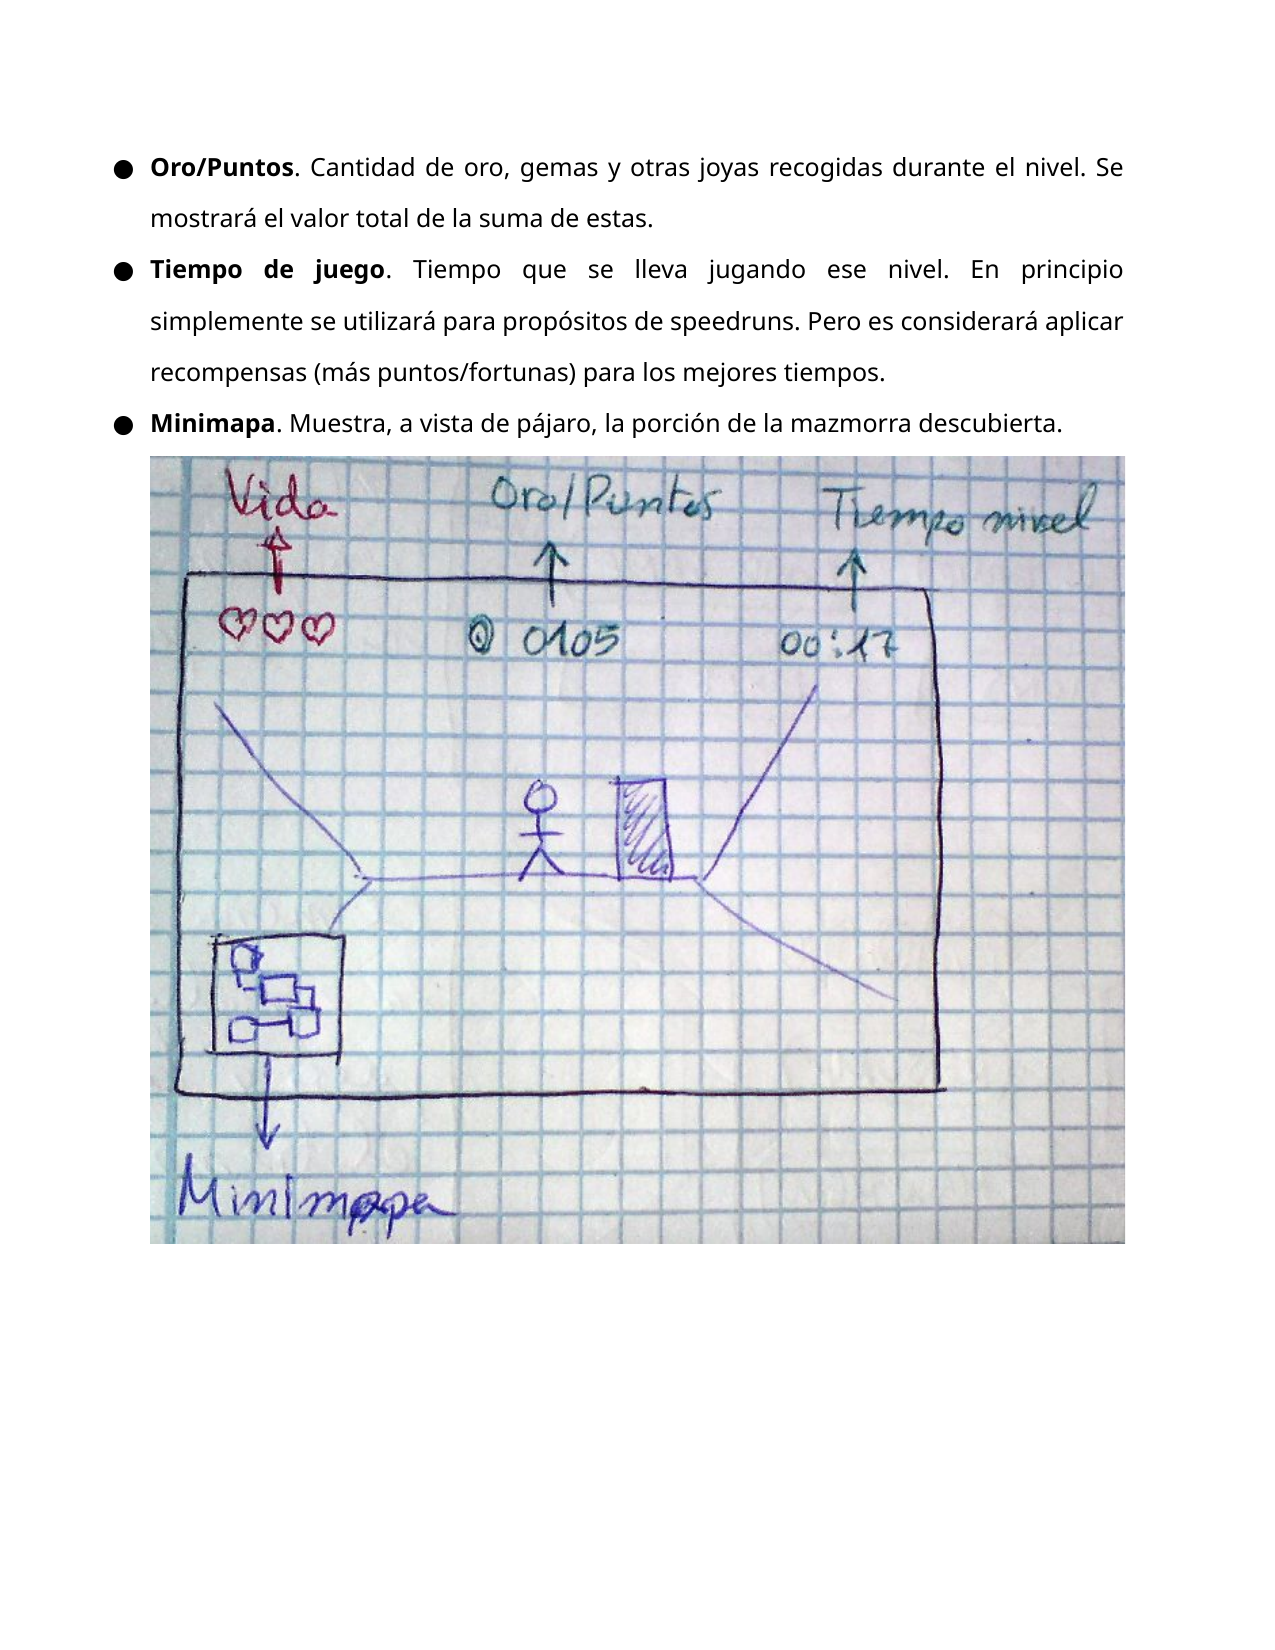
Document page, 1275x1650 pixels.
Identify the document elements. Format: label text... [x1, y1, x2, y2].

list Oro/Puntos. Cantidad de oro, gemas y otras joyas recogidas durante el nivel. Se mostrará el valor total de la suma de estas. [112, 150, 1125, 235]
list Minimapa. Muestra, a vista de pájaro, la porción de la mazmorra descubierta. [112, 405, 1125, 439]
picture [150, 456, 1125, 1244]
list Tiempo de juego. Tiempo que se lleva jugando ese nivel. En principio simplemente se utilizará para propósitos de speedruns. Pero es considerará aplicar recompensas (más puntos/fortunas) para los mejores tiempos. [112, 252, 1125, 388]
